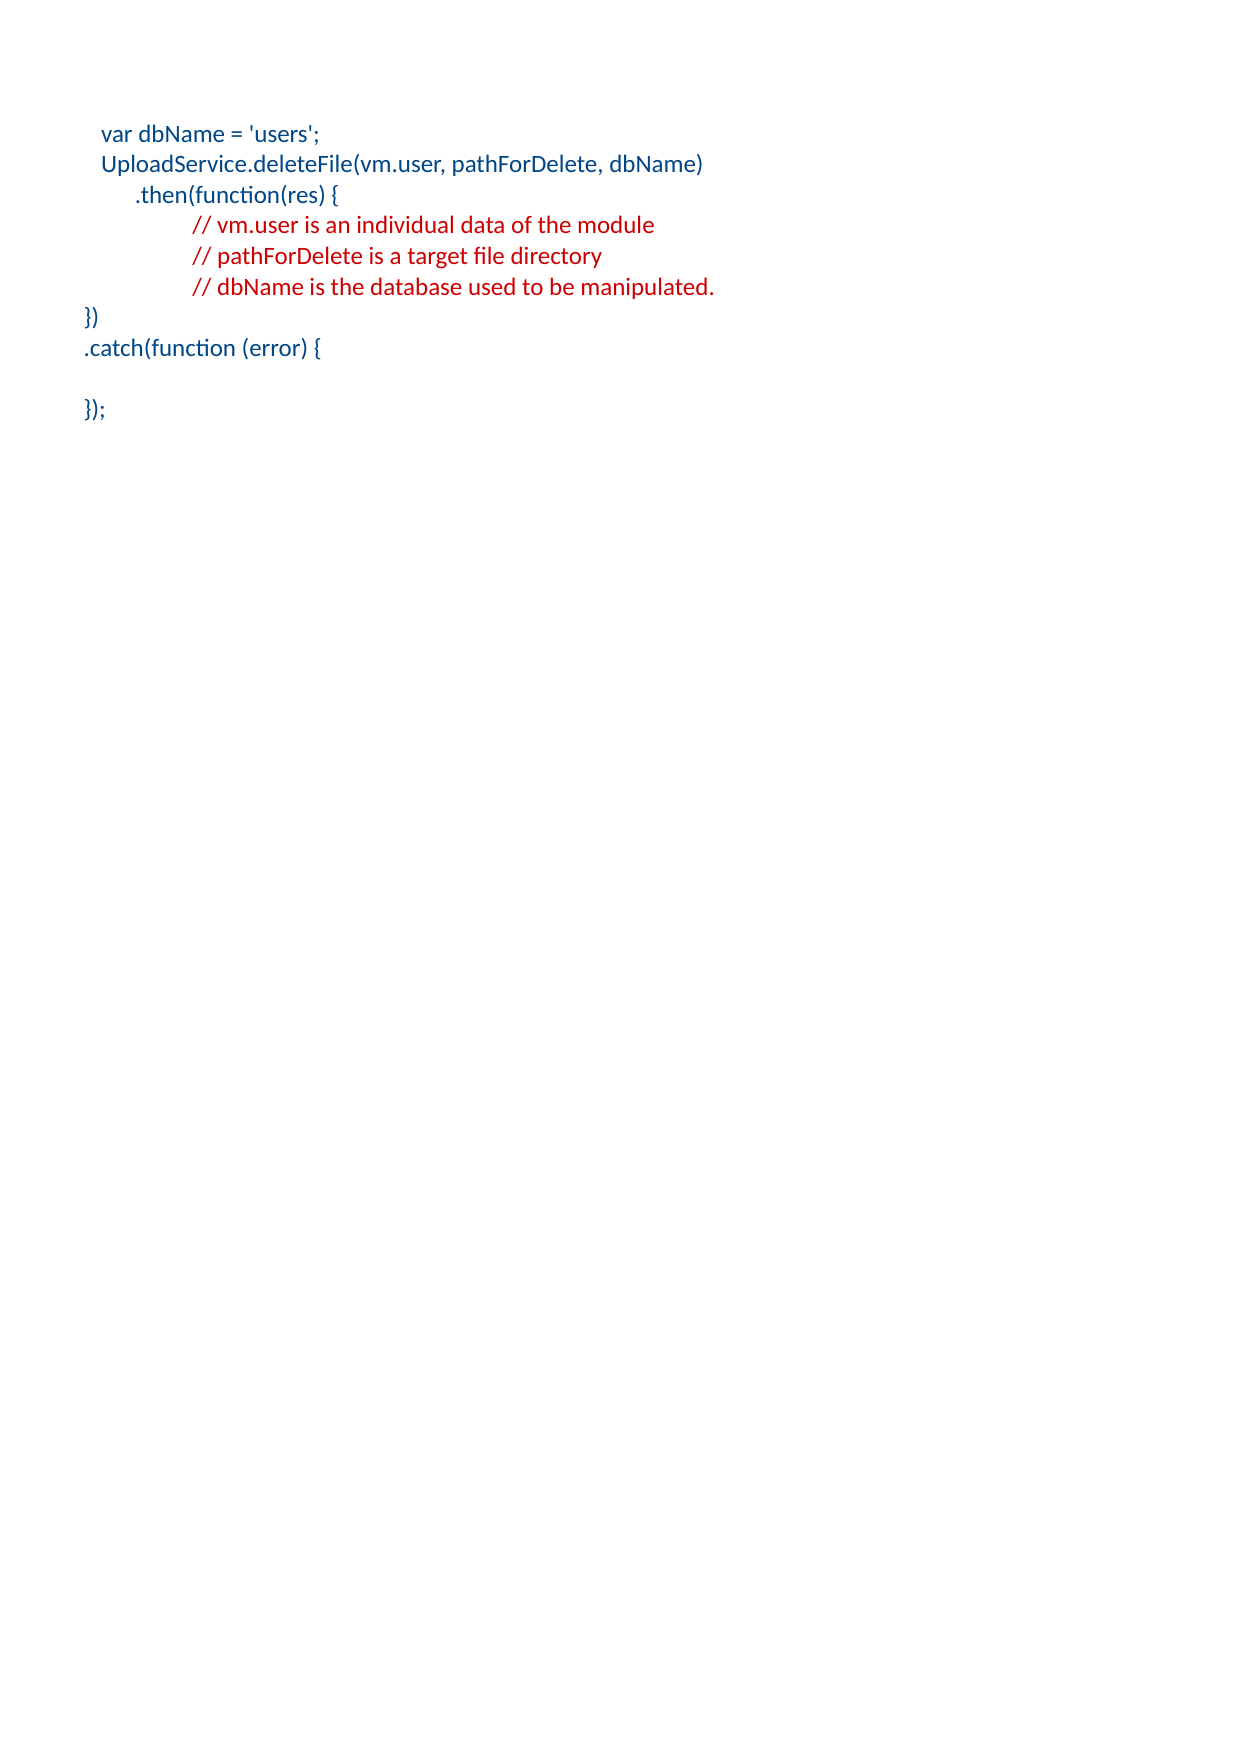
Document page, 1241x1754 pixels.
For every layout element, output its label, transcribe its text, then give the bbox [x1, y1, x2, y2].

text // dbName is the database used to be manipulated. [118, 271, 1122, 301]
text UploadService.deleteFile(vm.user, pathForDelete, dbName) [44, 149, 1122, 179]
text .catch(function (error) { [0, 332, 1122, 362]
text var dbName = 'users'; [44, 118, 1122, 149]
text // pathForDelete is a target file directory [118, 240, 1122, 271]
text .then(function(res) { [44, 179, 1122, 210]
text }) [0, 301, 1122, 332]
text // vm.user is an individual data of the module [118, 210, 1122, 240]
text }); [0, 393, 1122, 423]
